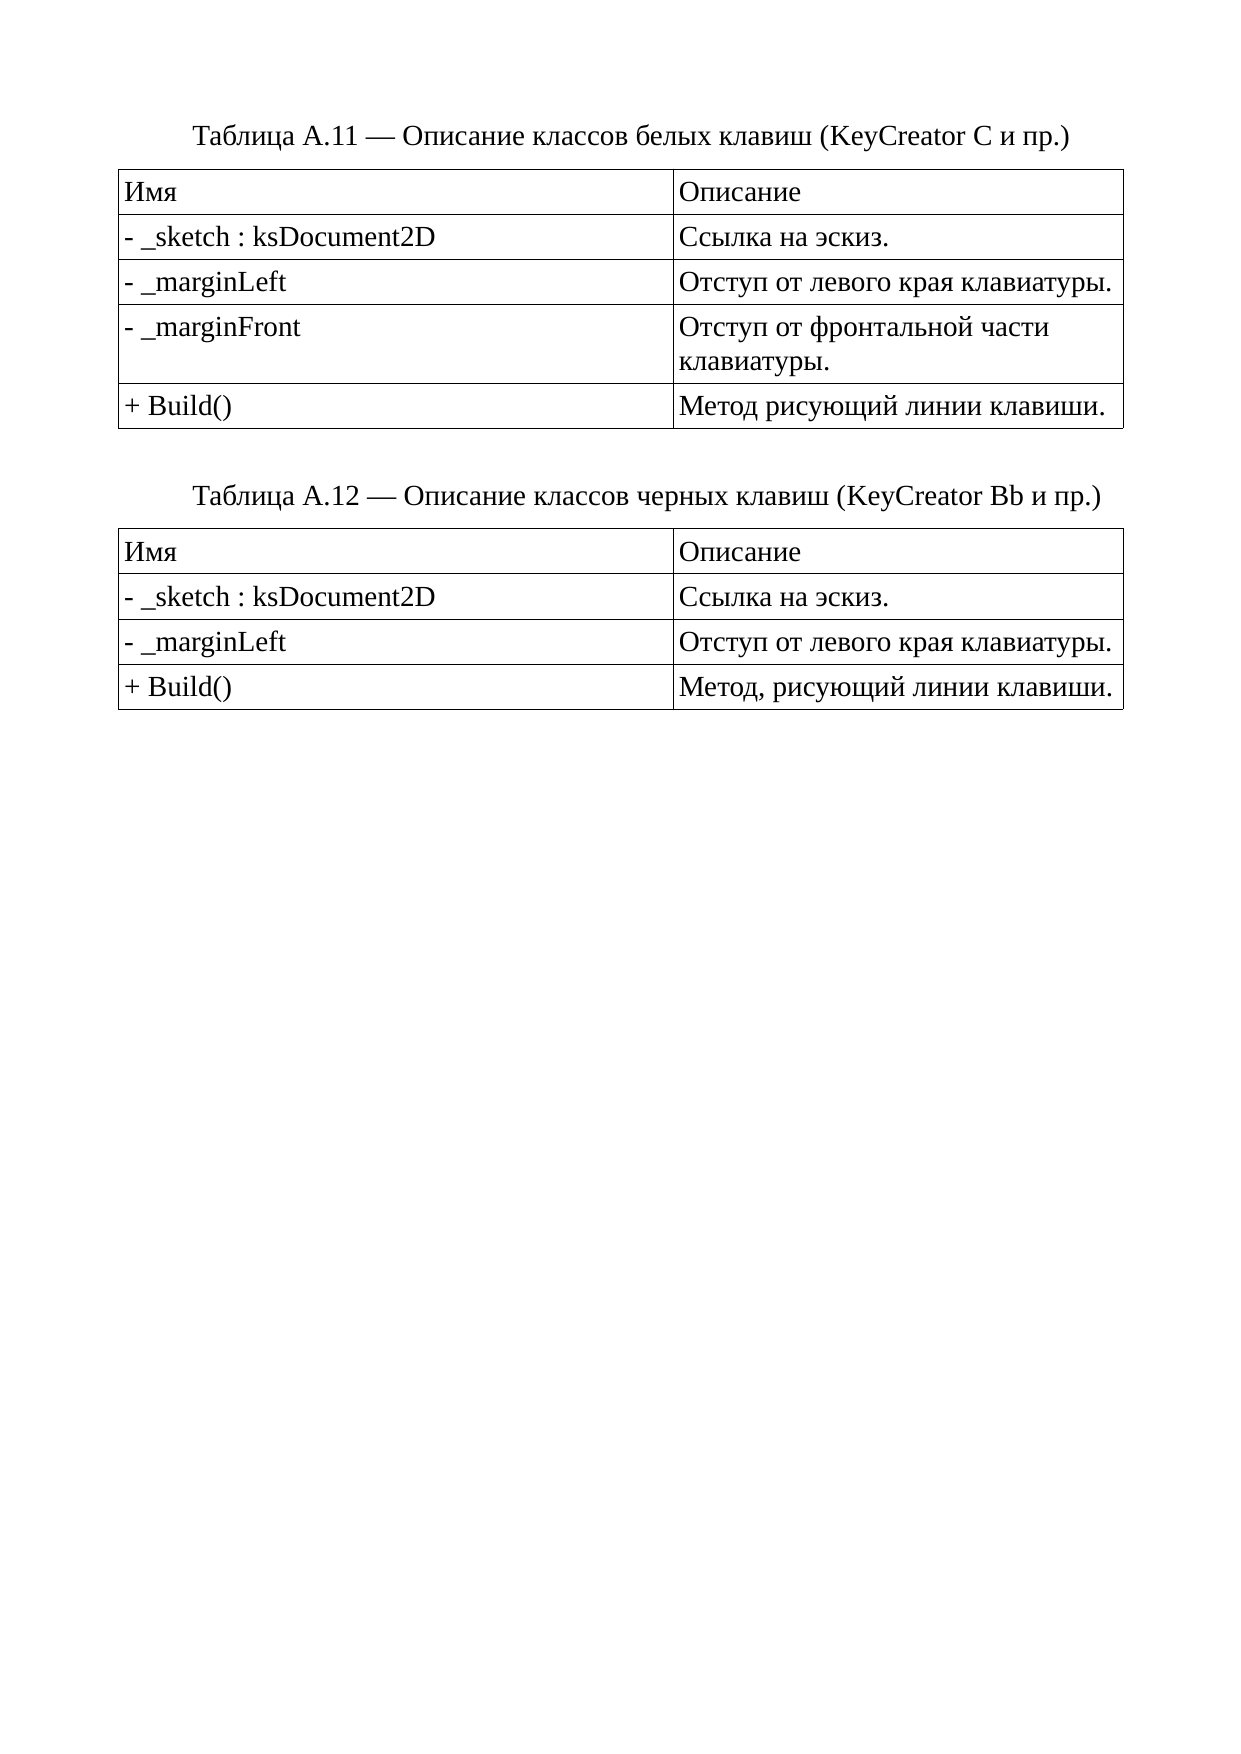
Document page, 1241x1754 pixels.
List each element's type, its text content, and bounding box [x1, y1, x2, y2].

table_header Имя [119, 170, 673, 213]
table_header Описание [674, 529, 1123, 573]
table_cell + Build() [119, 665, 673, 709]
table_cell - _sketch : ksDocument2D [119, 574, 673, 618]
text Таблица А.12 — Описание классов черных клавиш (KeyCreator Bb и пр.) [118, 478, 1122, 511]
table_header Имя [119, 529, 673, 573]
table_cell Ссылка на эскиз. [674, 574, 1123, 618]
text Таблица А.11 — Описание классов белых клавиш (KeyCreator C и пр.) [118, 118, 1122, 152]
table_cell Отступ от фронтальной части клавиатуры. [674, 305, 1123, 382]
table_cell Метод, рисующий линии клавиши. [674, 665, 1123, 709]
table_cell Отступ от левого края клавиатуры. [674, 260, 1123, 304]
table_cell Отступ от левого края клавиатуры. [674, 620, 1123, 663]
table_cell - _marginFront [119, 305, 673, 382]
table_cell Метод рисующий линии клавиши. [674, 384, 1123, 427]
table_header Описание [674, 170, 1123, 213]
table_cell + Build() [119, 384, 673, 427]
table_cell - _marginLeft [119, 620, 673, 663]
table_cell Ссылка на эскиз. [674, 215, 1123, 259]
table_cell - _sketch : ksDocument2D [119, 215, 673, 259]
table_cell - _marginLeft [119, 260, 673, 304]
